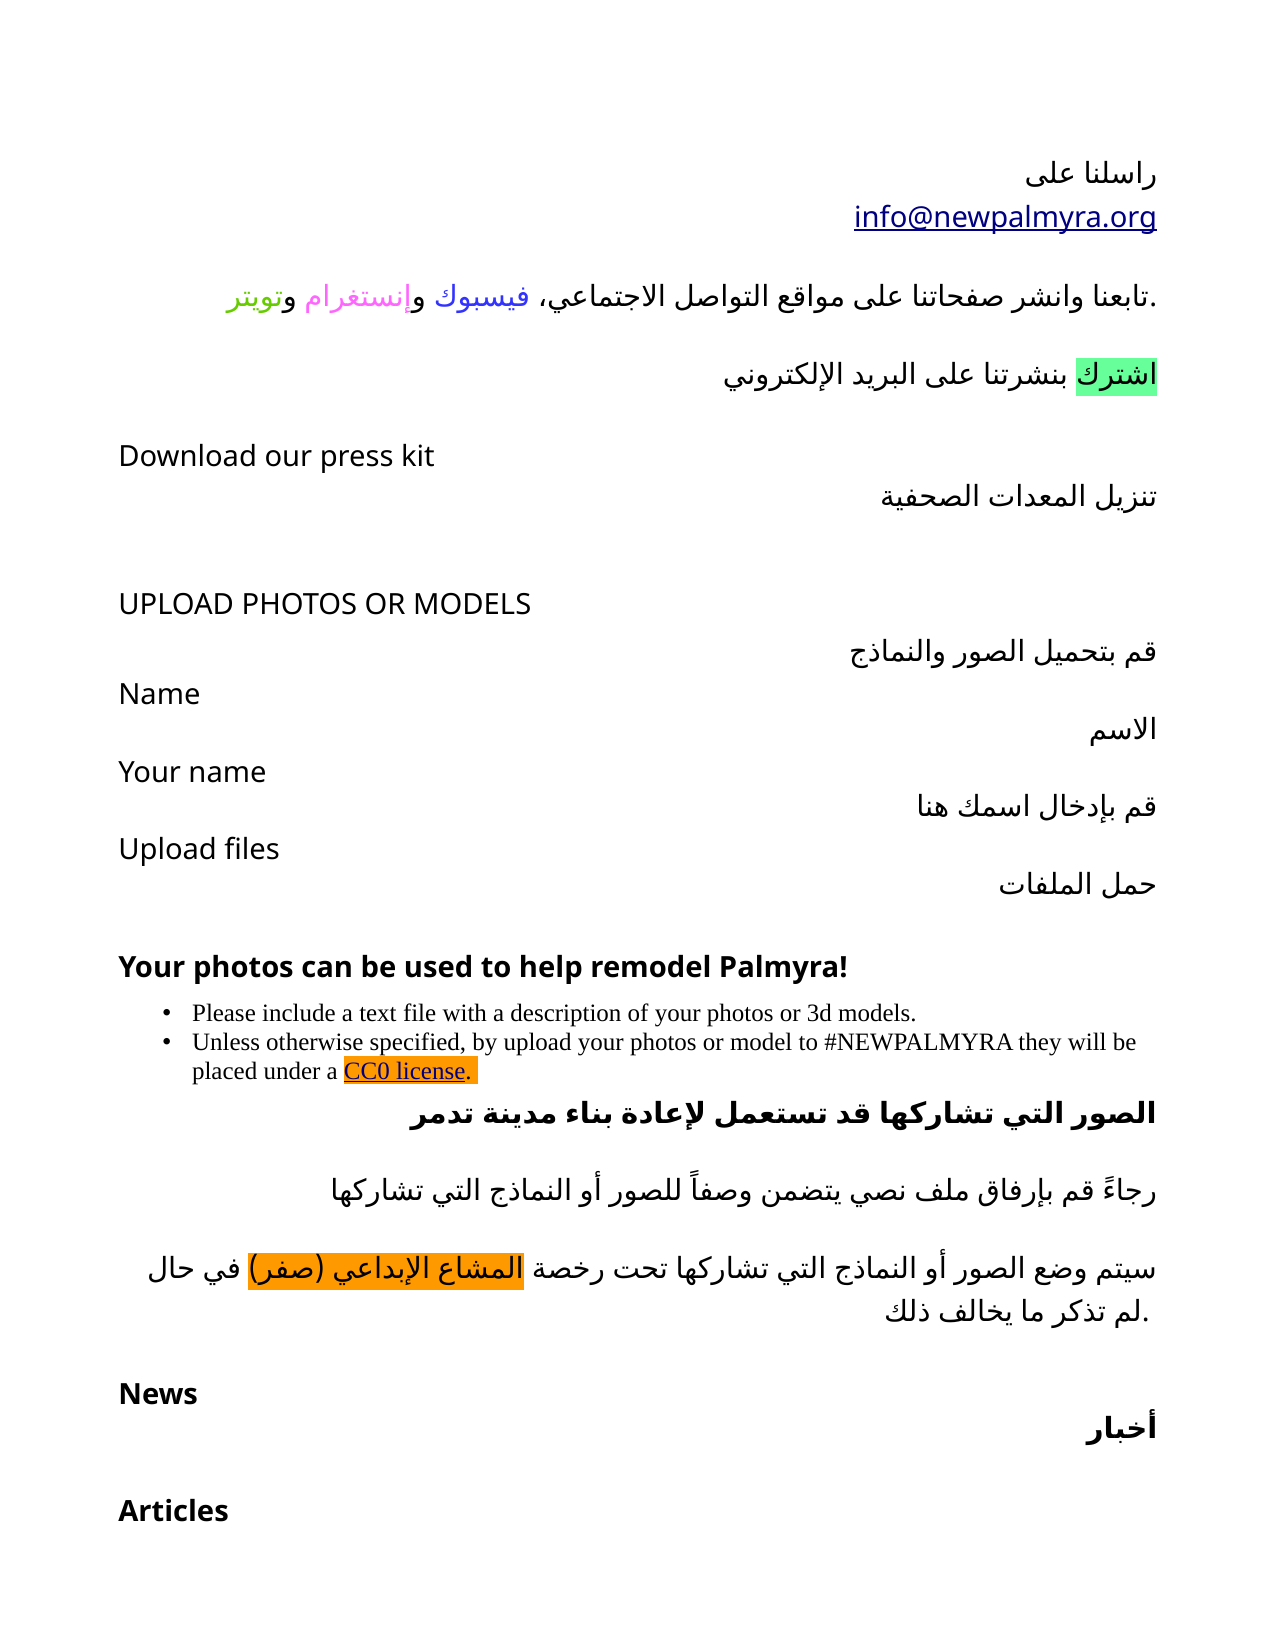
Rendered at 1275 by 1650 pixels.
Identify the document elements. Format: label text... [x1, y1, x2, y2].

text info@newpalmyra.org [118, 196, 1157, 236]
text تنزيل المعدات الصحفية [118, 475, 1157, 518]
text Name [118, 673, 1157, 713]
text اشترك بنشرتنا على البريد الإلكتروني [118, 358, 1157, 396]
text قم بتحميل الصور والنماذج [118, 635, 1157, 673]
text راسلنا على [118, 158, 1157, 196]
text الصور التي تشاركها قد تستعمل لإعادة بناء مدينة تدمر [118, 1097, 1157, 1135]
text سيتم وضع الصور أو النماذج التي تشاركها تحت رخصة المشاع الإبداعي (صفر) في حال لم تذكر ما يخالف ذلك. [118, 1252, 1157, 1333]
list Unless otherwise specified, by upload your photos or model to #NEWPALMYRA they will be placed under a CC0 license. [162, 1027, 1157, 1084]
text حمل الملفات [118, 868, 1157, 906]
text Upload files [118, 829, 1157, 868]
text رجاءً قم بإرفاق ملف نصي يتضمن وصفاً للصور أو النماذج التي تشاركها [118, 1175, 1157, 1213]
subtitle UPLOAD PHOTOS OR MODELS [118, 583, 1157, 623]
text Your name [118, 751, 1157, 791]
text News [118, 1373, 1157, 1413]
text Your photos can be used to help remodel Palmyra! [118, 946, 1157, 986]
text Download our press kit [118, 436, 1157, 475]
text قم بإدخال اسمك هنا [118, 791, 1157, 829]
text الاسم [118, 713, 1157, 751]
text Articles [118, 1491, 1157, 1530]
text تابعنا وانشر صفحاتنا على مواقع التواصل الاجتماعي، فيسبوك وإنستغرام وتويتر. [118, 275, 1157, 318]
list Please include a text file with a description of your photos or 3d models. [162, 998, 1157, 1027]
text أخبار [118, 1413, 1157, 1451]
